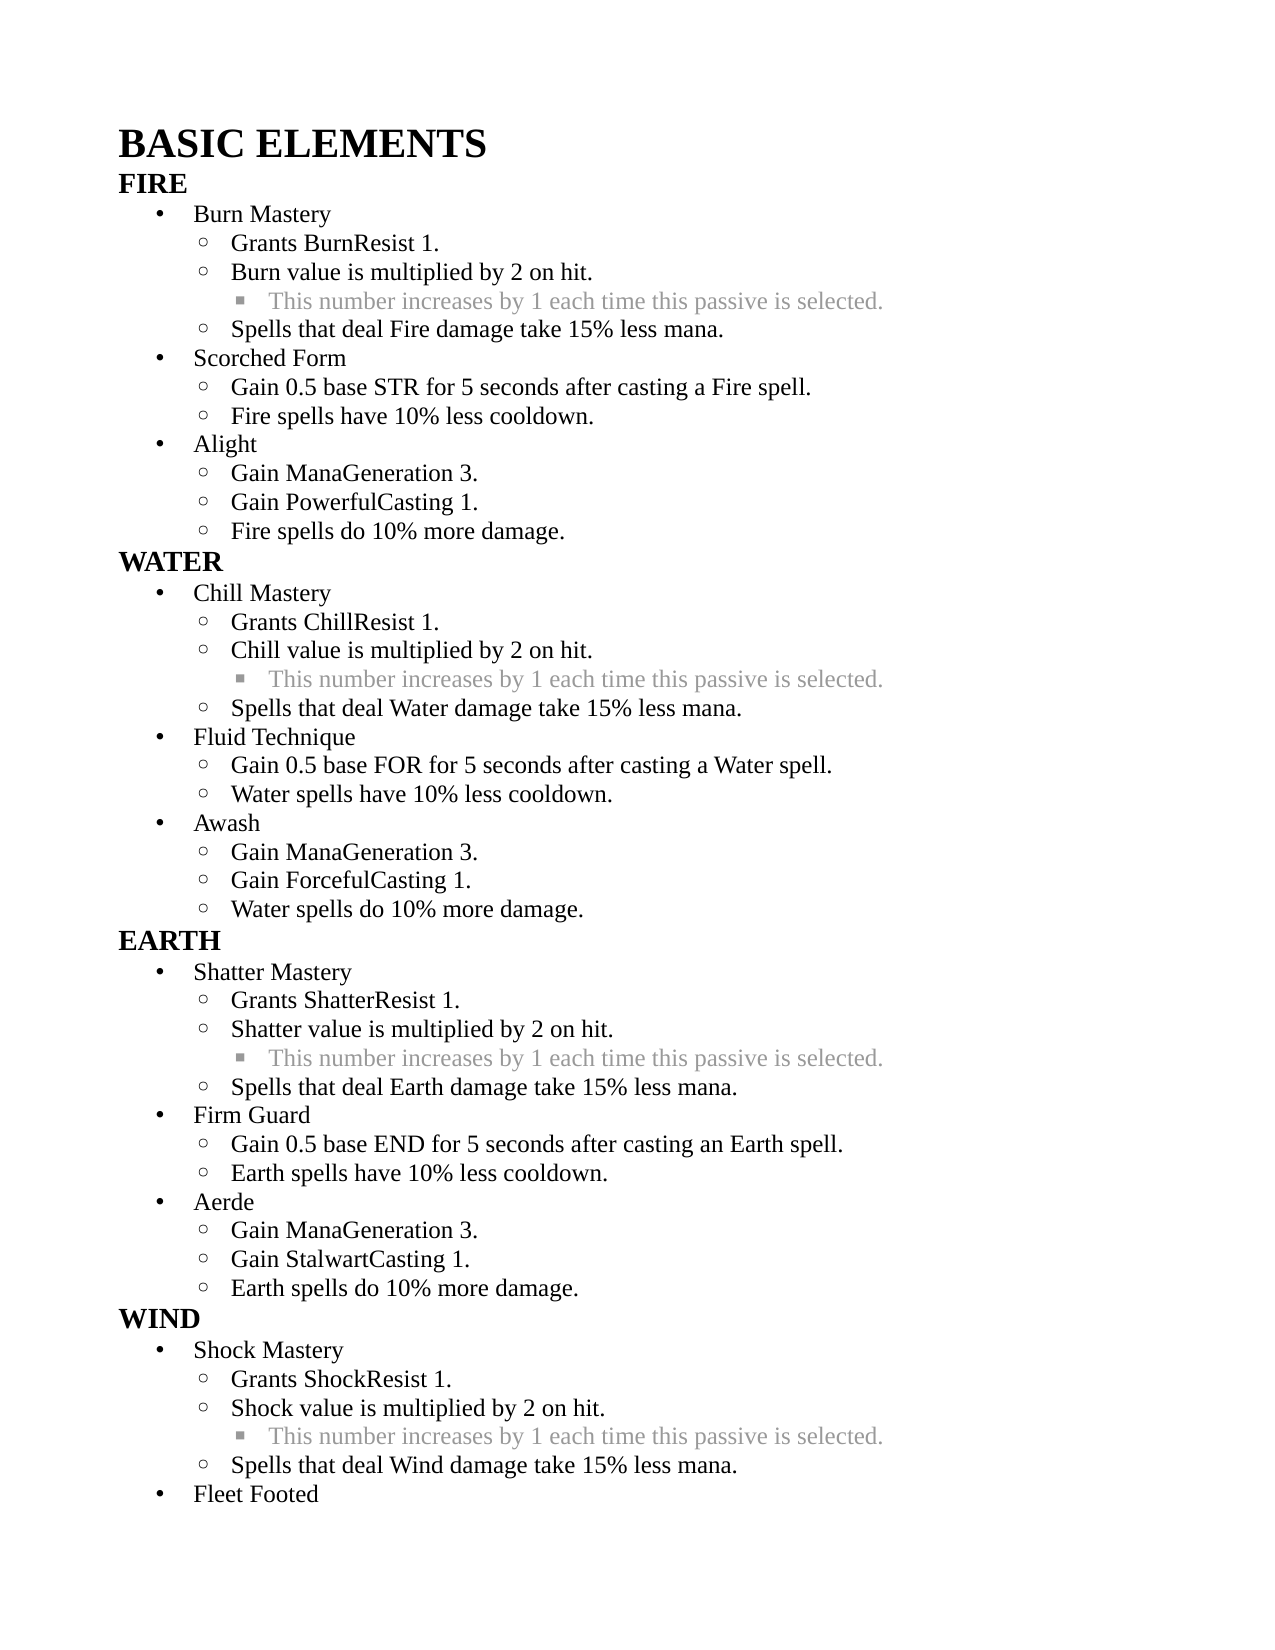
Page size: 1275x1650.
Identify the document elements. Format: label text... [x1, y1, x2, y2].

list Scorched Form [156, 343, 1157, 372]
list Gain ForcefulCasting 1. [193, 866, 1157, 894]
text FIRE [118, 166, 1157, 199]
list Burn value is multiplied by 2 on hit. [193, 257, 1157, 286]
list Earth spells do 10% more damage. [193, 1273, 1157, 1302]
text WIND [118, 1302, 1157, 1335]
list Fire spells have 10% less cooldown. [193, 401, 1157, 429]
list Gain ManaGeneration 3. [193, 837, 1157, 866]
text EARTH [118, 923, 1157, 957]
list Grants ChillResist 1. [193, 607, 1157, 636]
list Gain 0.5 base STR for 5 seconds after casting a Fire spell. [193, 372, 1157, 401]
list Shatter value is multiplied by 2 on hit. [193, 1014, 1157, 1043]
list Fluid Technique [156, 722, 1157, 751]
list This number increases by 1 each time this passive is selected. [231, 286, 1157, 314]
list Fleet Footed [156, 1479, 1157, 1508]
list Grants BurnResist 1. [193, 228, 1157, 257]
list Alight [156, 429, 1157, 458]
list Gain ManaGeneration 3. [193, 458, 1157, 487]
list Gain PowerfulCasting 1. [193, 487, 1157, 516]
list Burn Mastery [156, 199, 1157, 228]
list Fire spells do 10% more damage. [193, 516, 1157, 544]
list This number increases by 1 each time this passive is selected. [231, 1043, 1157, 1072]
list Shock Mastery [156, 1335, 1157, 1364]
list Spells that deal Water damage take 15% less mana. [193, 693, 1157, 722]
list Shatter Mastery [156, 957, 1157, 985]
list Spells that deal Wind damage take 15% less mana. [193, 1450, 1157, 1479]
list Gain ManaGeneration 3. [193, 1215, 1157, 1244]
list Grants ShatterResist 1. [193, 985, 1157, 1014]
list Gain StalwartCasting 1. [193, 1244, 1157, 1273]
list Chill Mastery [156, 578, 1157, 607]
list This number increases by 1 each time this passive is selected. [231, 664, 1157, 693]
list Shock value is multiplied by 2 on hit. [193, 1393, 1157, 1421]
list Awash [156, 808, 1157, 837]
list Earth spells have 10% less cooldown. [193, 1158, 1157, 1187]
list Spells that deal Earth damage take 15% less mana. [193, 1072, 1157, 1100]
list Water spells do 10% more damage. [193, 894, 1157, 923]
list Chill value is multiplied by 2 on hit. [193, 636, 1157, 664]
list Spells that deal Fire damage take 15% less mana. [193, 314, 1157, 343]
list Grants ShockResist 1. [193, 1364, 1157, 1393]
list Water spells have 10% less cooldown. [193, 779, 1157, 808]
list Aerde [156, 1187, 1157, 1215]
text BASIC ELEMENTS [118, 118, 1157, 166]
list This number increases by 1 each time this passive is selected. [231, 1421, 1157, 1450]
list Firm Guard [156, 1100, 1157, 1129]
text WATER [118, 544, 1157, 578]
list Gain 0.5 base END for 5 seconds after casting an Earth spell. [193, 1129, 1157, 1158]
list Gain 0.5 base FOR for 5 seconds after casting a Water spell. [193, 751, 1157, 779]
